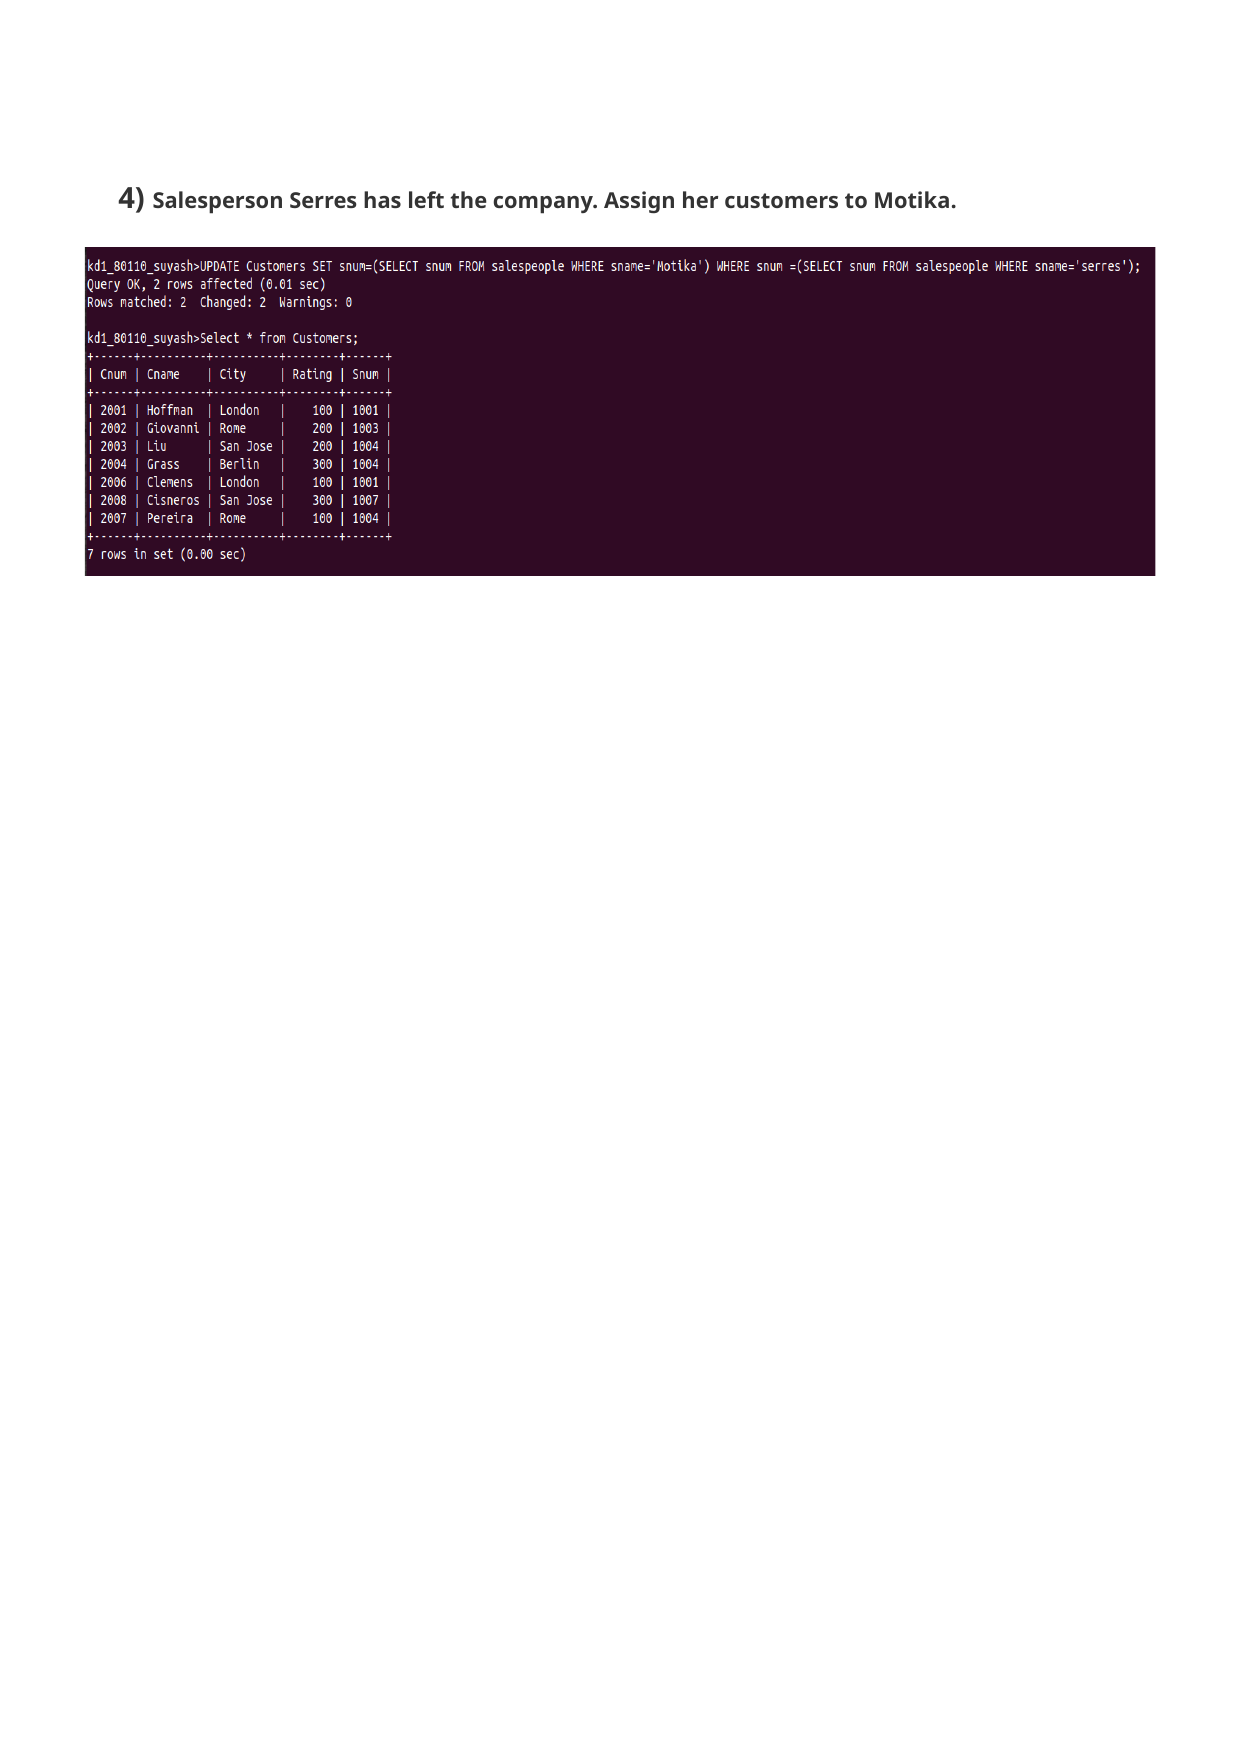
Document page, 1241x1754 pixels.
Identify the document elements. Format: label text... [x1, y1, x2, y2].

picture [84, 247, 1156, 576]
text 4) Salesperson Serres has left the company. Assign her customers to Motika. [118, 178, 1122, 217]
